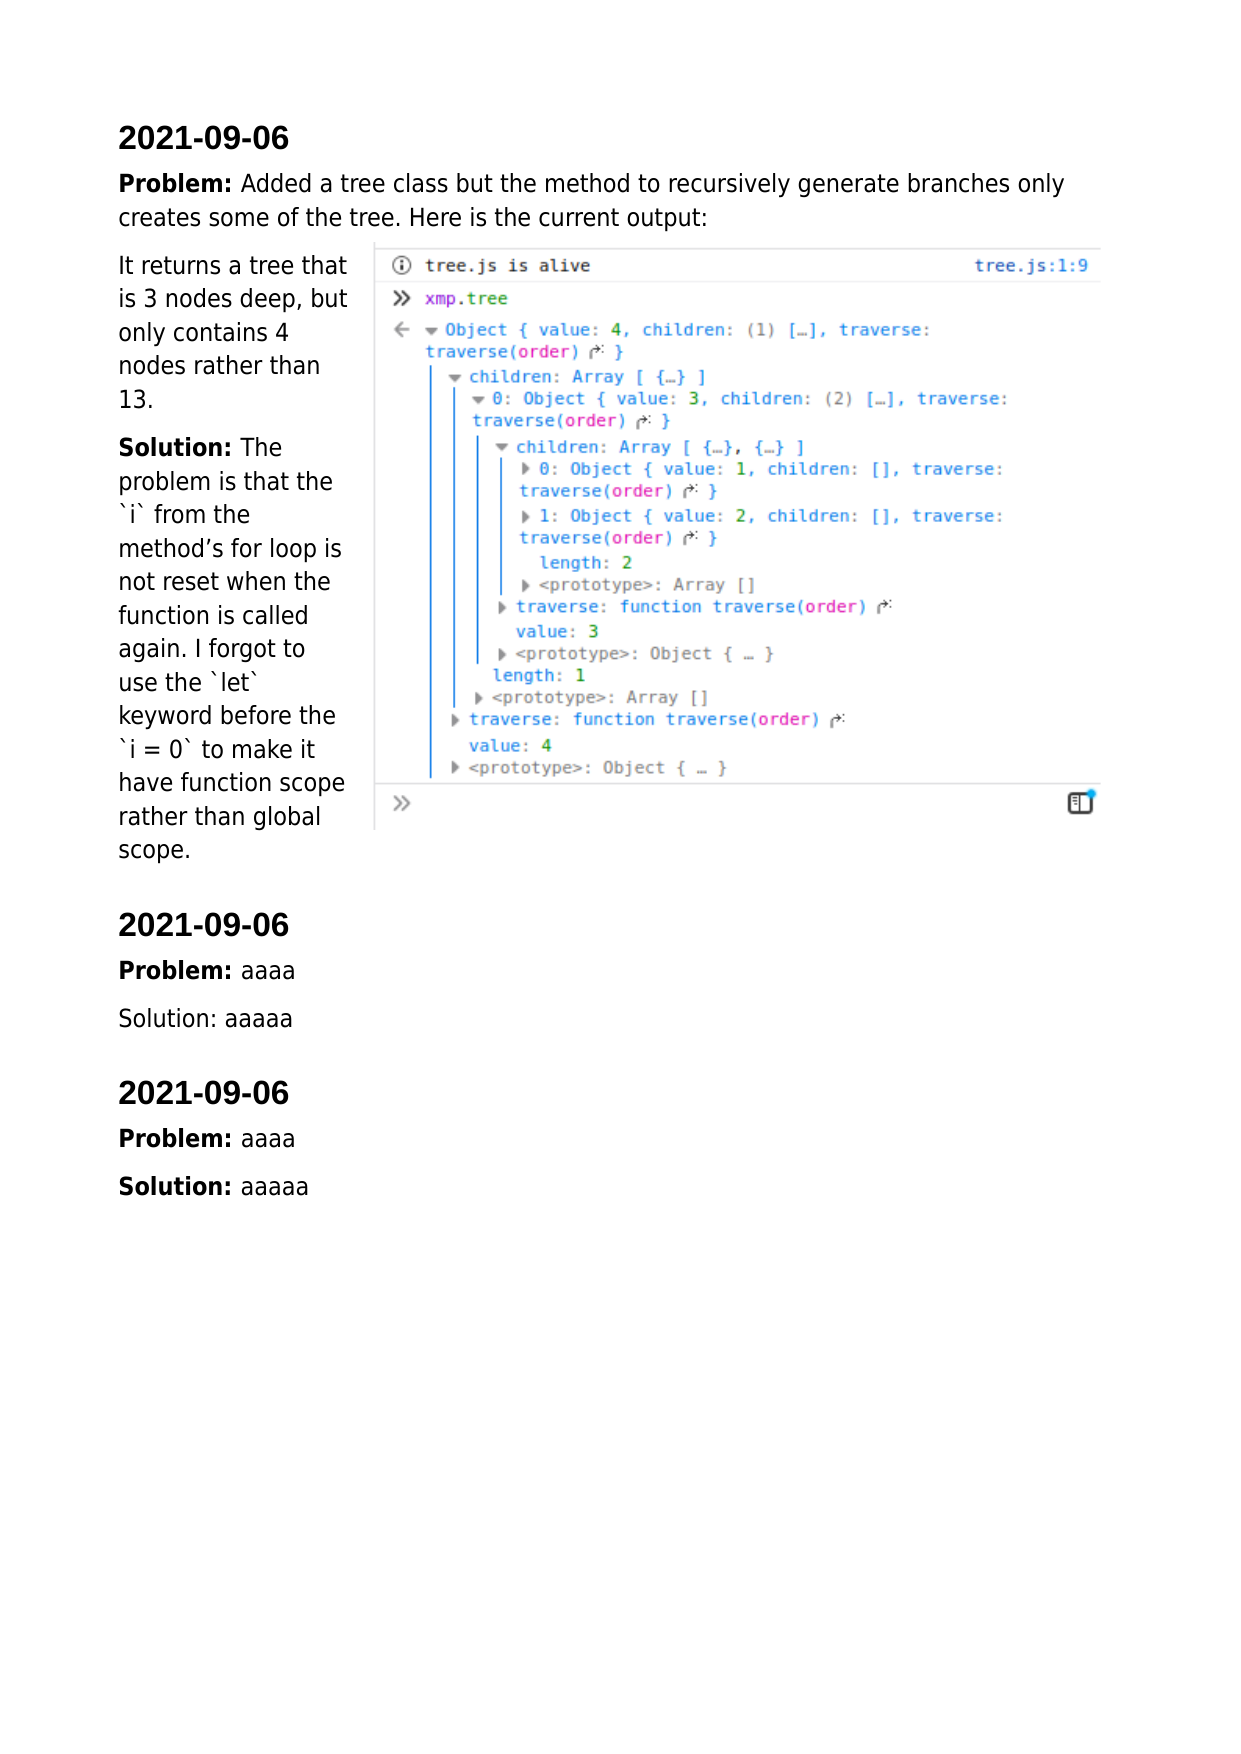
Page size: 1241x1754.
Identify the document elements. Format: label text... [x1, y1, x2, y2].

subtitle 2021-09-06 [118, 905, 1122, 943]
text Solution: aaaaa [118, 1172, 1122, 1201]
subtitle 2021-09-06 [118, 118, 1122, 157]
text Problem: aaaa [118, 956, 1122, 985]
text Problem: Added a tree class but the method to recursively generate branches only creates some of the tree. Here is the current output: [118, 169, 1122, 232]
text Problem: aaaa [118, 1124, 1122, 1153]
text [1101, 251, 1122, 414]
picture [352, 242, 1101, 830]
subtitle 2021-09-06 [118, 1073, 1122, 1112]
text Solution: The problem is that the `i` from the method’s for loop is not reset when the function is called again. I forgot to use the `let` keyword before the `i = 0` to make it have function scope rather than global scope. [118, 433, 1122, 865]
text It returns a tree that is 3 nodes deep, but only contains 4 nodes rather than 13. [118, 251, 352, 414]
text Solution: aaaaa [118, 1004, 1122, 1033]
